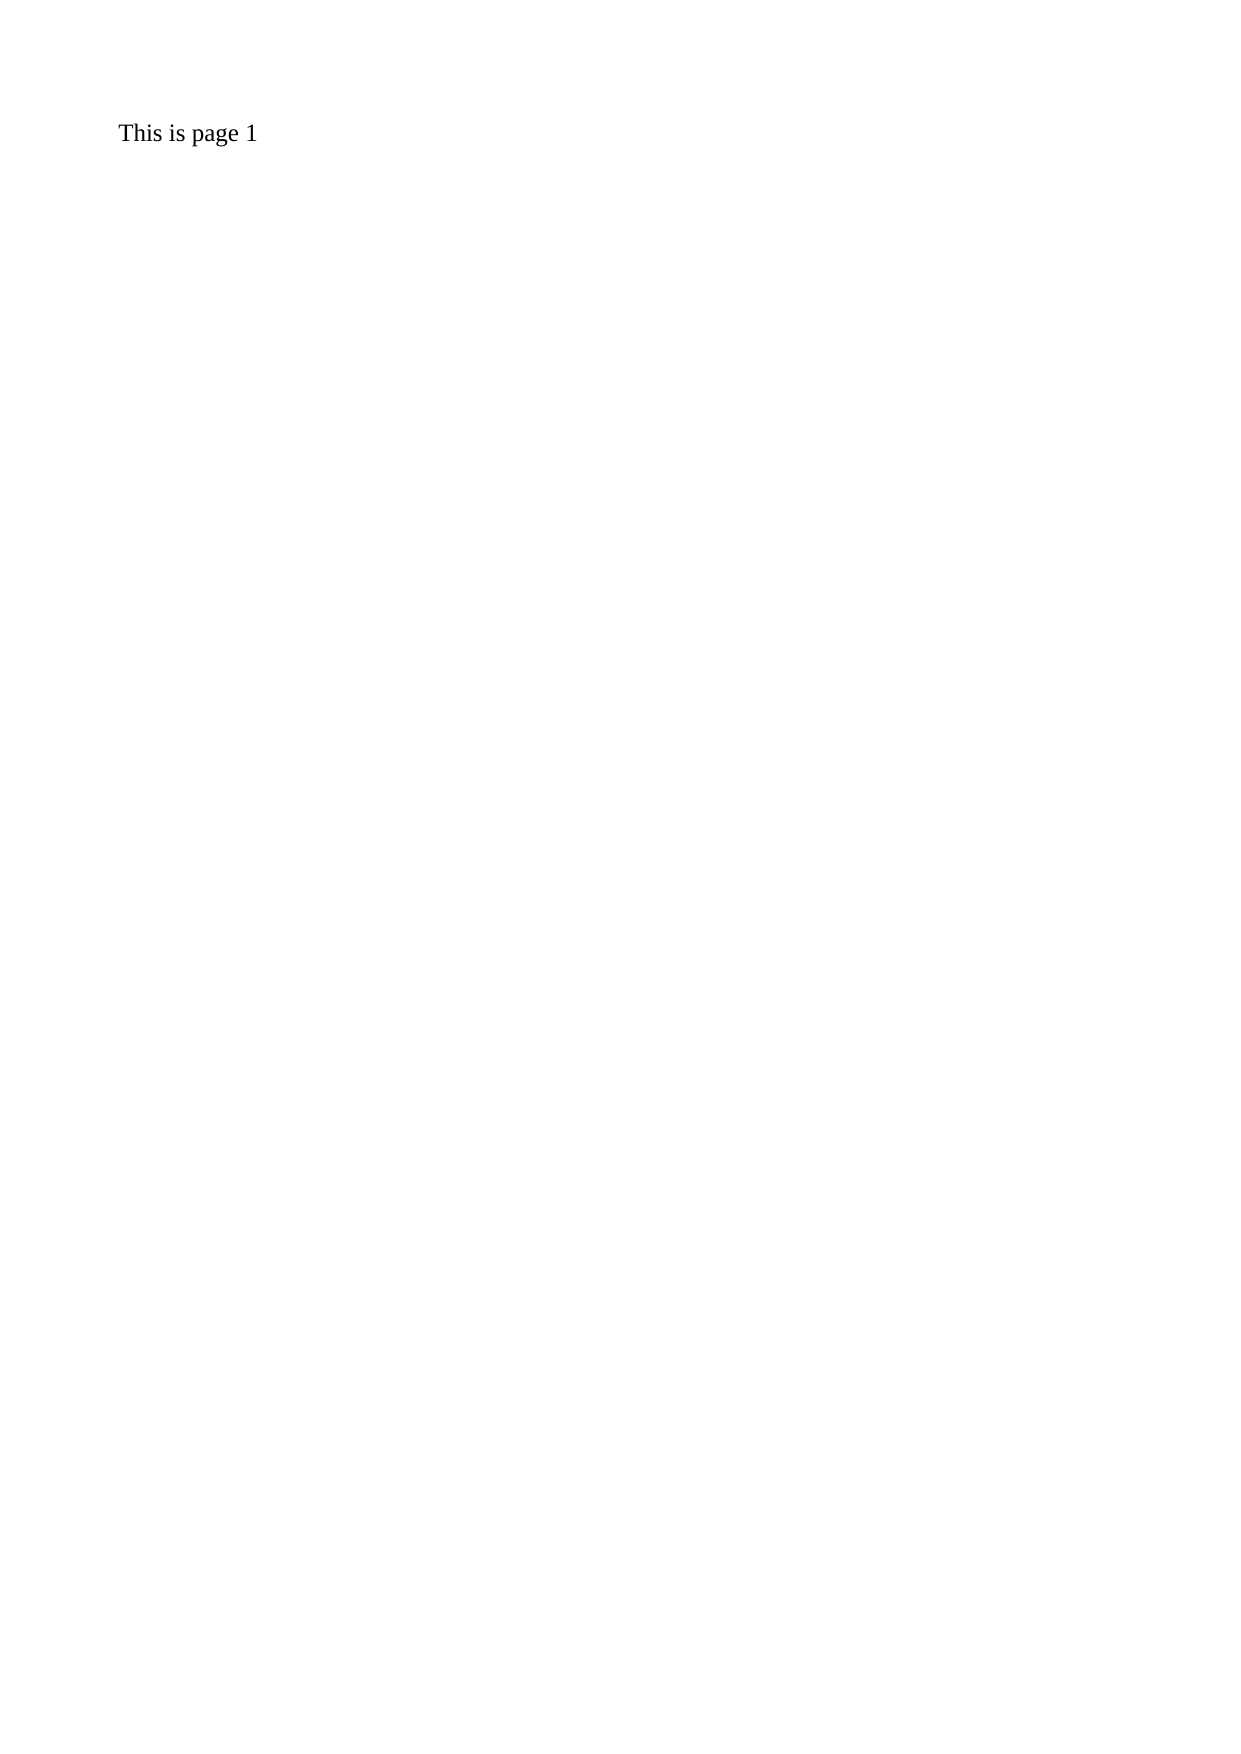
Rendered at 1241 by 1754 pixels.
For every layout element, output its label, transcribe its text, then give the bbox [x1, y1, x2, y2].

text This is page 1 [118, 118, 1122, 147]
